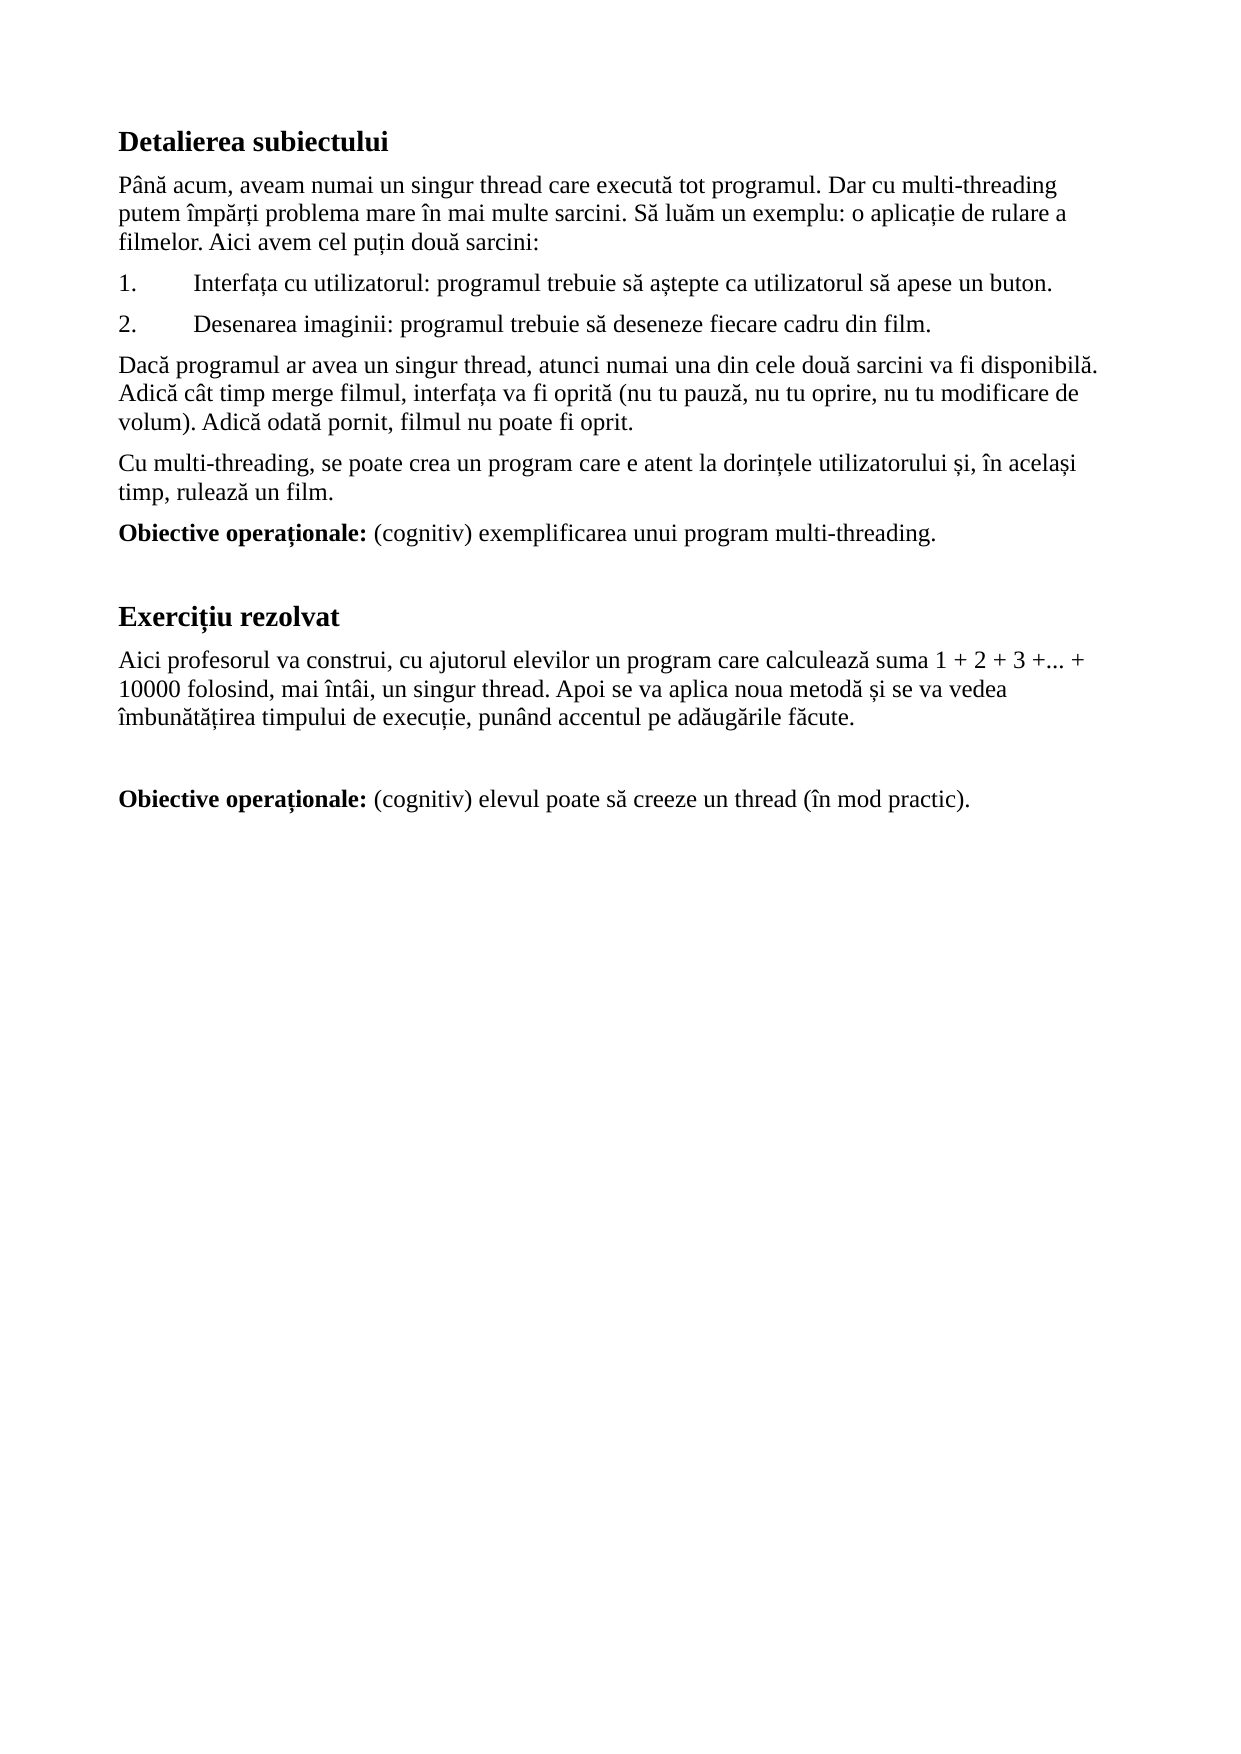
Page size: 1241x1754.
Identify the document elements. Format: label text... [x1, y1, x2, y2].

text Aici profesorul va construi, cu ajutorul elevilor un program care calculează suma 1 + 2 + 3 +... + 10000 folosind, mai întâi, un singur thread. Apoi se va aplica noua metodă și se va vedea îmbunătățirea timpului de execuție, punând accentul pe adăugările făcute. [118, 645, 1122, 731]
text Dacă programul ar avea un singur thread, atunci numai una din cele două sarcini va fi disponibilă. Adică cât timp merge filmul, interfața va fi oprită (nu tu pauză, nu tu oprire, nu tu modificare de volum). Adică odată pornit, filmul nu poate fi oprit. [118, 350, 1122, 436]
list Desenarea imaginii: programul trebuie să deseneze fiecare cadru din film. [118, 309, 1122, 338]
text Detalierea subiectului [118, 124, 1122, 158]
list Interfața cu utilizatorul: programul trebuie să aștepte ca utilizatorul să apese un buton. [118, 268, 1122, 297]
text Exercițiu rezolvat [118, 599, 1122, 633]
text Obiective operaționale: (cognitiv) exemplificarea unui program multi-threading. [118, 518, 1122, 546]
text Până acum, aveam numai un singur thread care execută tot programul. Dar cu multi-threading putem împărți problema mare în mai multe sarcini. Să luăm un exemplu: o aplicație de rulare a filmelor. Aici avem cel puțin două sarcini: [118, 170, 1122, 256]
text Obiective operaționale: (cognitiv) elevul poate să creeze un thread (în mod practic). [118, 784, 1122, 813]
text Cu multi-threading, se poate crea un program care e atent la dorințele utilizatorului și, în același timp, rulează un film. [118, 448, 1122, 506]
